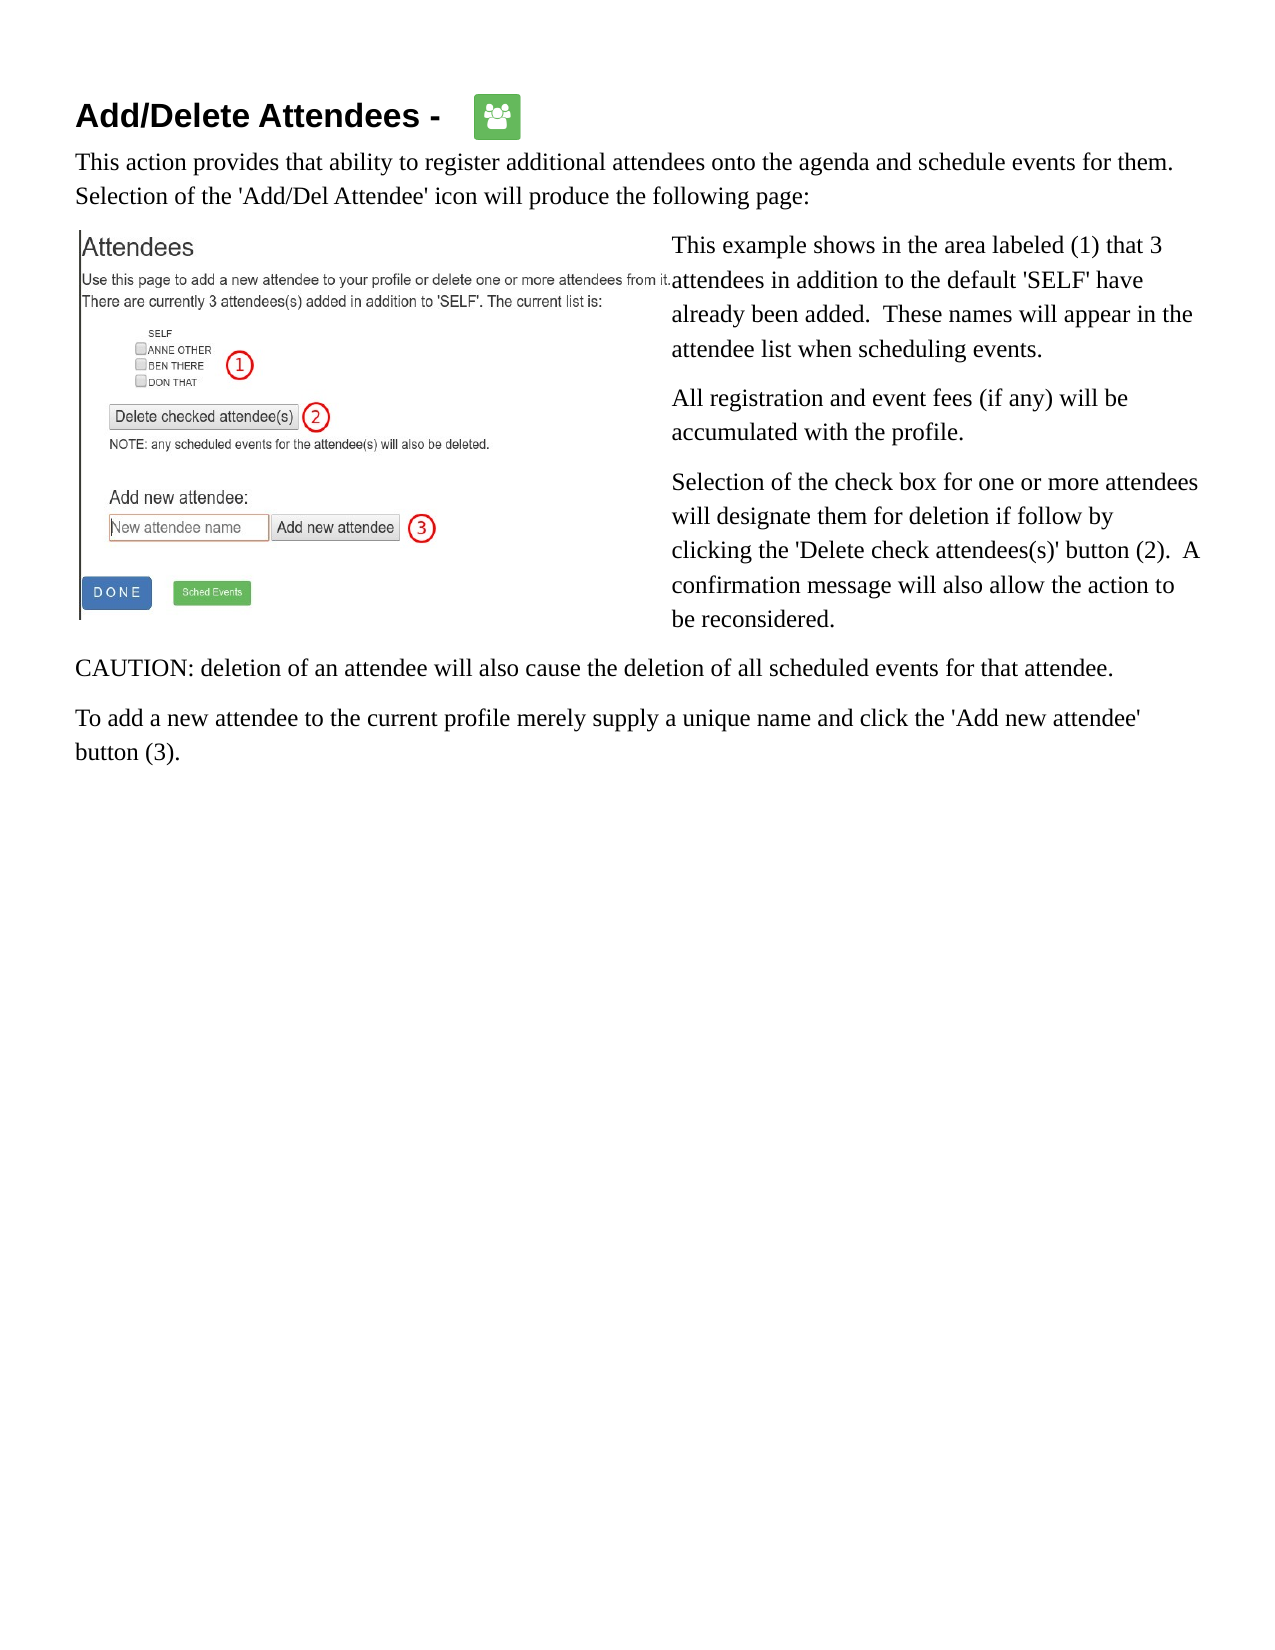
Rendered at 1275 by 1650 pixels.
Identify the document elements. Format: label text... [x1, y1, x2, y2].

picture [467, 90, 527, 146]
text Selection of the check box for one or more attendees will designate them for deletion if follow by clicking the 'Delete check attendees(s)' button (2). A confirmation message will also allow the action to be reconsidered. [75, 467, 1200, 633]
text All registration and event fees (if any) will be accumulated with the profile. [672, 383, 1200, 446]
text CAUTION: deletion of an attendee will also cause the deletion of all scheduled events for that attendee. [75, 653, 1200, 682]
subtitle Add/Delete Attendees - [75, 96, 467, 134]
subtitle [527, 96, 1200, 134]
picture [79, 230, 672, 620]
text This action provides that ability to register additional attendees onto the agenda and schedule events for them. Selection of the 'Add/Del Attendee' icon will produce the following page: [75, 147, 1200, 210]
text To add a new attendee to the current profile merely supply a unique name and click the 'Add new attendee' button (3). [75, 703, 1200, 766]
text This example shows in the area labeled (1) that 3 attendees in addition to the default 'SELF' have already been added. These names will appear in the attendee list when scheduling events. [672, 231, 1200, 363]
